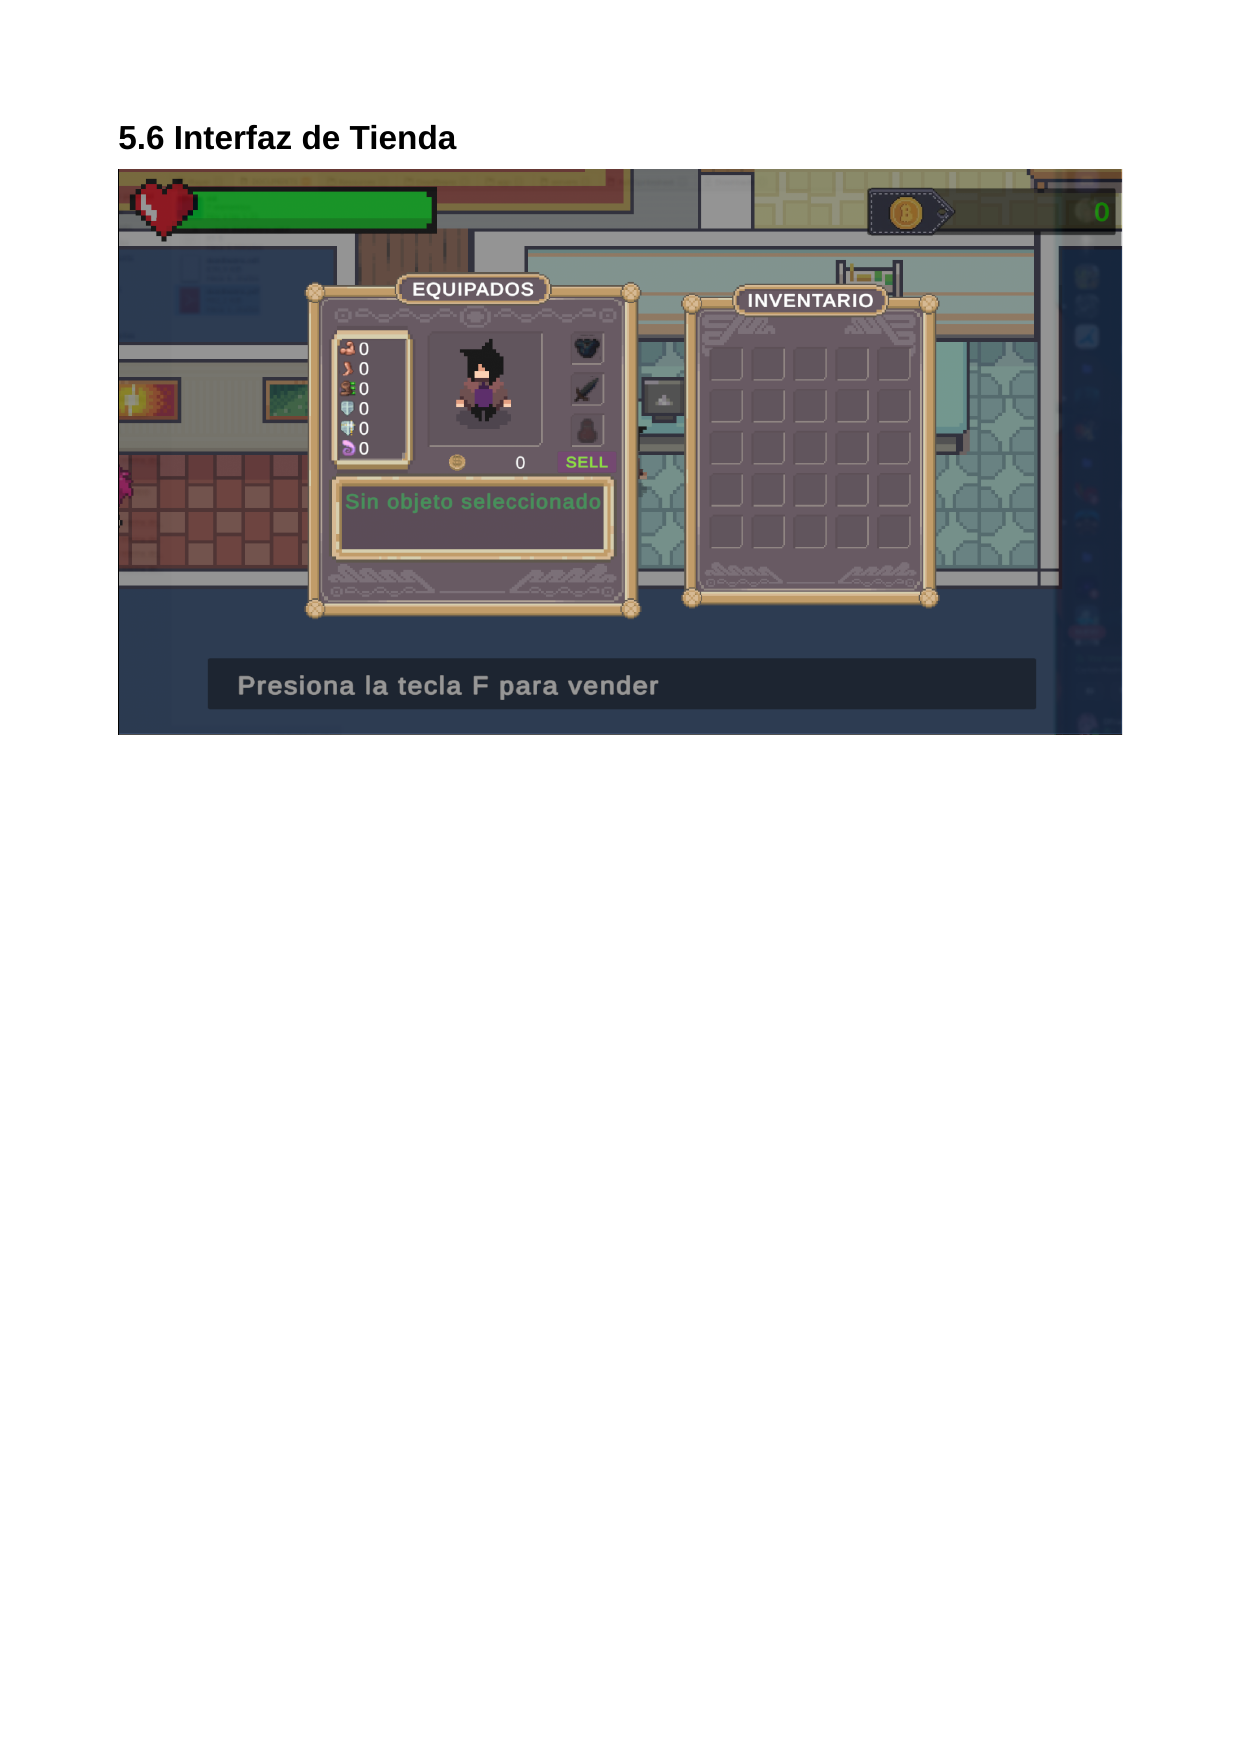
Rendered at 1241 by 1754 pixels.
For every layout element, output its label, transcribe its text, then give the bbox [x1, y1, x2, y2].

picture [118, 169, 1123, 735]
subtitle 5.6 Interfaz de Tienda [118, 118, 1122, 157]
